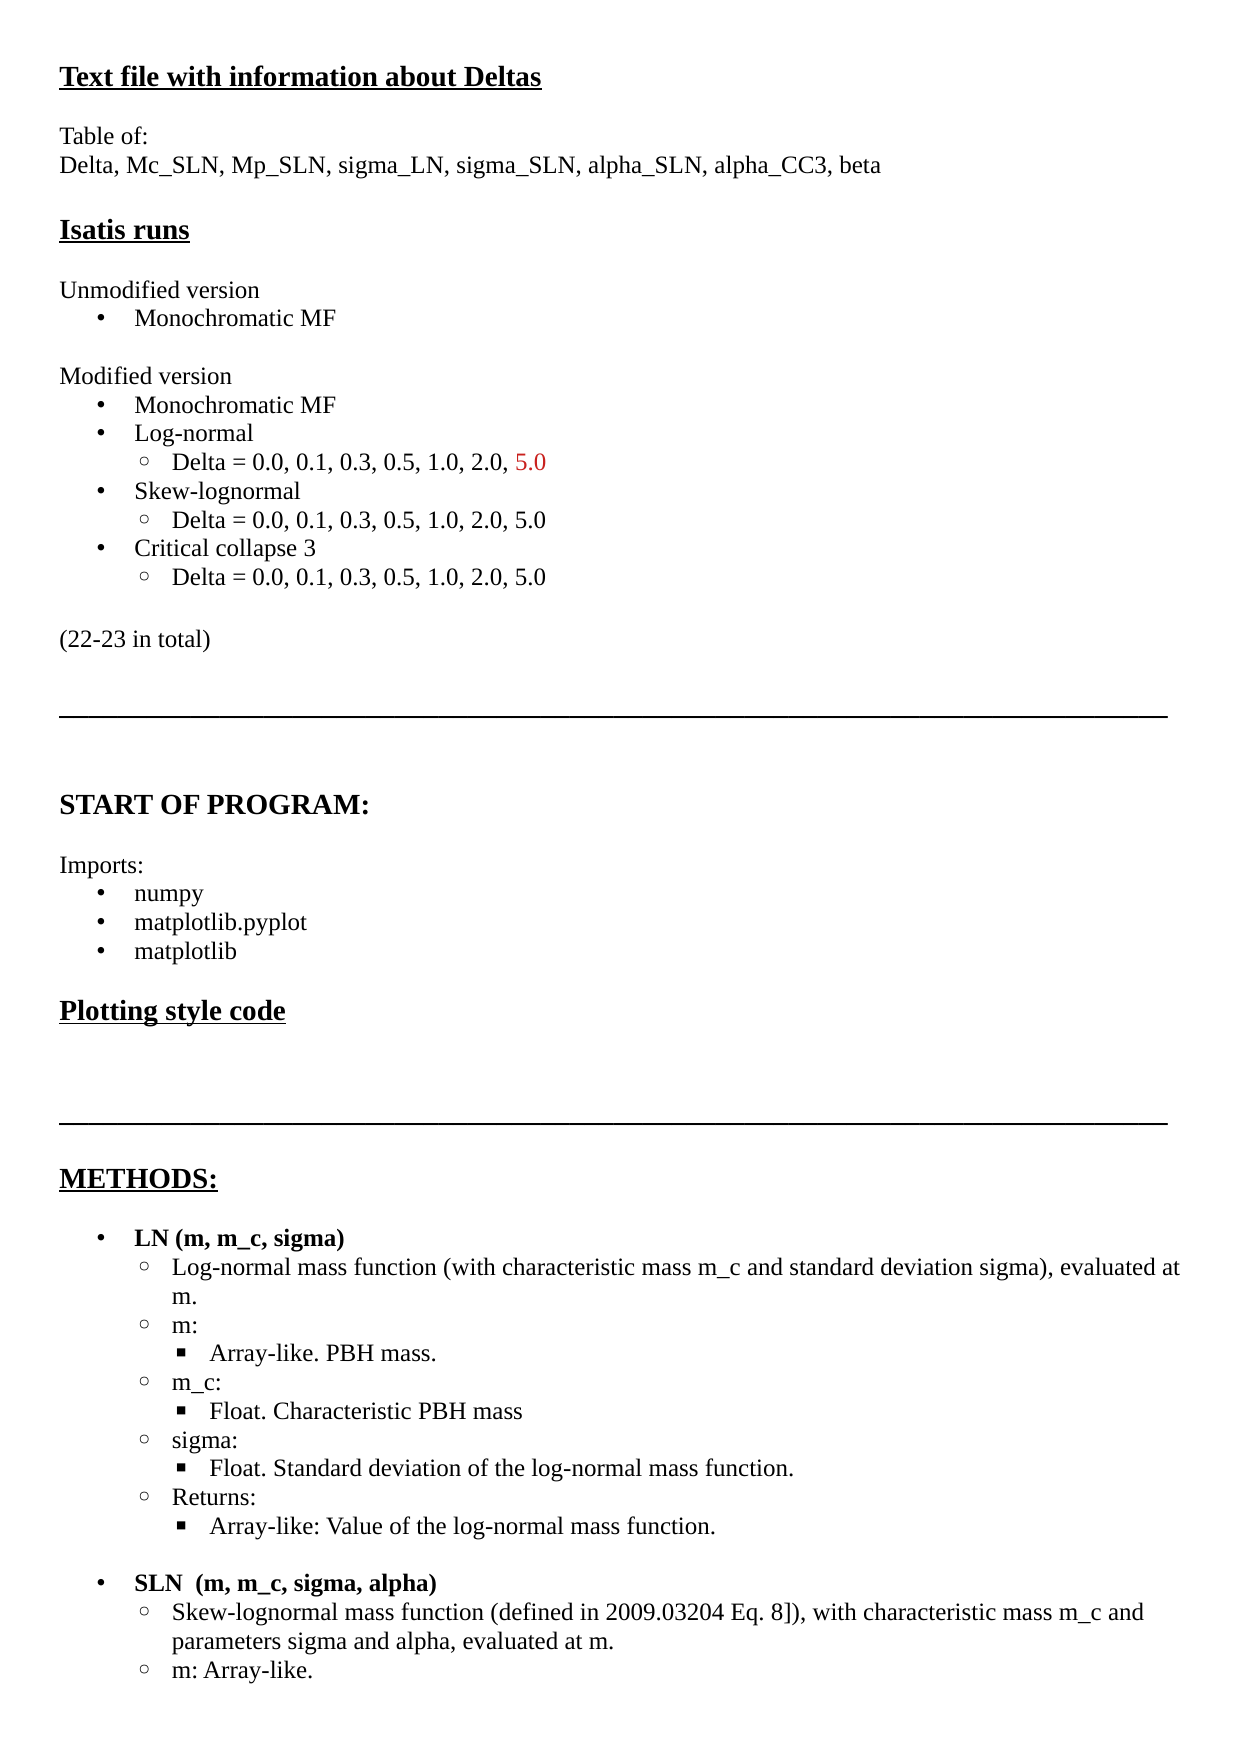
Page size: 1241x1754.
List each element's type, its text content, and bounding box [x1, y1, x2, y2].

list m: [134, 1310, 1181, 1338]
text Unmodified version [59, 275, 1181, 303]
list m: Array-like. [134, 1655, 1181, 1683]
text ____________________________________________________________________________ [59, 1094, 1181, 1128]
text ____________________________________________________________________________ [59, 687, 1181, 720]
text START OF PROGRAM: [59, 787, 1181, 821]
list Monochromatic MF [97, 390, 1181, 418]
list Delta = 0.0, 0.1, 0.3, 0.5, 1.0, 2.0, 5.0 [134, 447, 1181, 476]
text Table of: [59, 121, 1181, 150]
text Text file with information about Deltas [59, 59, 1181, 93]
list matplotlib [97, 936, 1181, 965]
list Monochromatic MF [97, 303, 1181, 332]
text Modified version [59, 361, 1181, 390]
list Float. Standard deviation of the log-normal mass function. [172, 1453, 1181, 1482]
list Delta = 0.0, 0.1, 0.3, 0.5, 1.0, 2.0, 5.0 [134, 562, 1181, 591]
text Plotting style code [59, 993, 1181, 1027]
list SLN (m, m_c, sigma, alpha) [97, 1568, 1181, 1597]
list LN (m, m_c, sigma) [97, 1223, 1181, 1252]
list Log-normal mass function (with characteristic mass m_c and standard deviation sigma), evaluated at m. [134, 1252, 1181, 1310]
list matplotlib.pyplot [97, 907, 1181, 936]
list Delta = 0.0, 0.1, 0.3, 0.5, 1.0, 2.0, 5.0 [134, 505, 1181, 533]
list Array-like. PBH mass. [172, 1338, 1181, 1367]
text METHODS: [59, 1161, 1181, 1223]
text (22-23 in total) [59, 624, 1181, 653]
list Returns: [134, 1482, 1181, 1511]
list Log-normal [97, 418, 1181, 447]
list Critical collapse 3 [97, 533, 1181, 562]
list Skew-lognormal [97, 476, 1181, 505]
list Array-like: Value of the log-normal mass function. [172, 1511, 1181, 1540]
list Skew-lognormal mass function (defined in 2009.03204 Eq. 8]), with characteristic mass m_c and parameters sigma and alpha, evaluated at m. [134, 1597, 1181, 1655]
text Imports: [59, 850, 1181, 878]
text Isatis runs [59, 212, 1181, 246]
list Float. Characteristic PBH mass [172, 1396, 1181, 1425]
list m_c: [134, 1367, 1181, 1396]
text Delta, Mc_SLN, Mp_SLN, sigma_LN, sigma_SLN, alpha_SLN, alpha_CC3, beta [59, 150, 1181, 179]
list sigma: [134, 1425, 1181, 1453]
list numpy [97, 878, 1181, 907]
